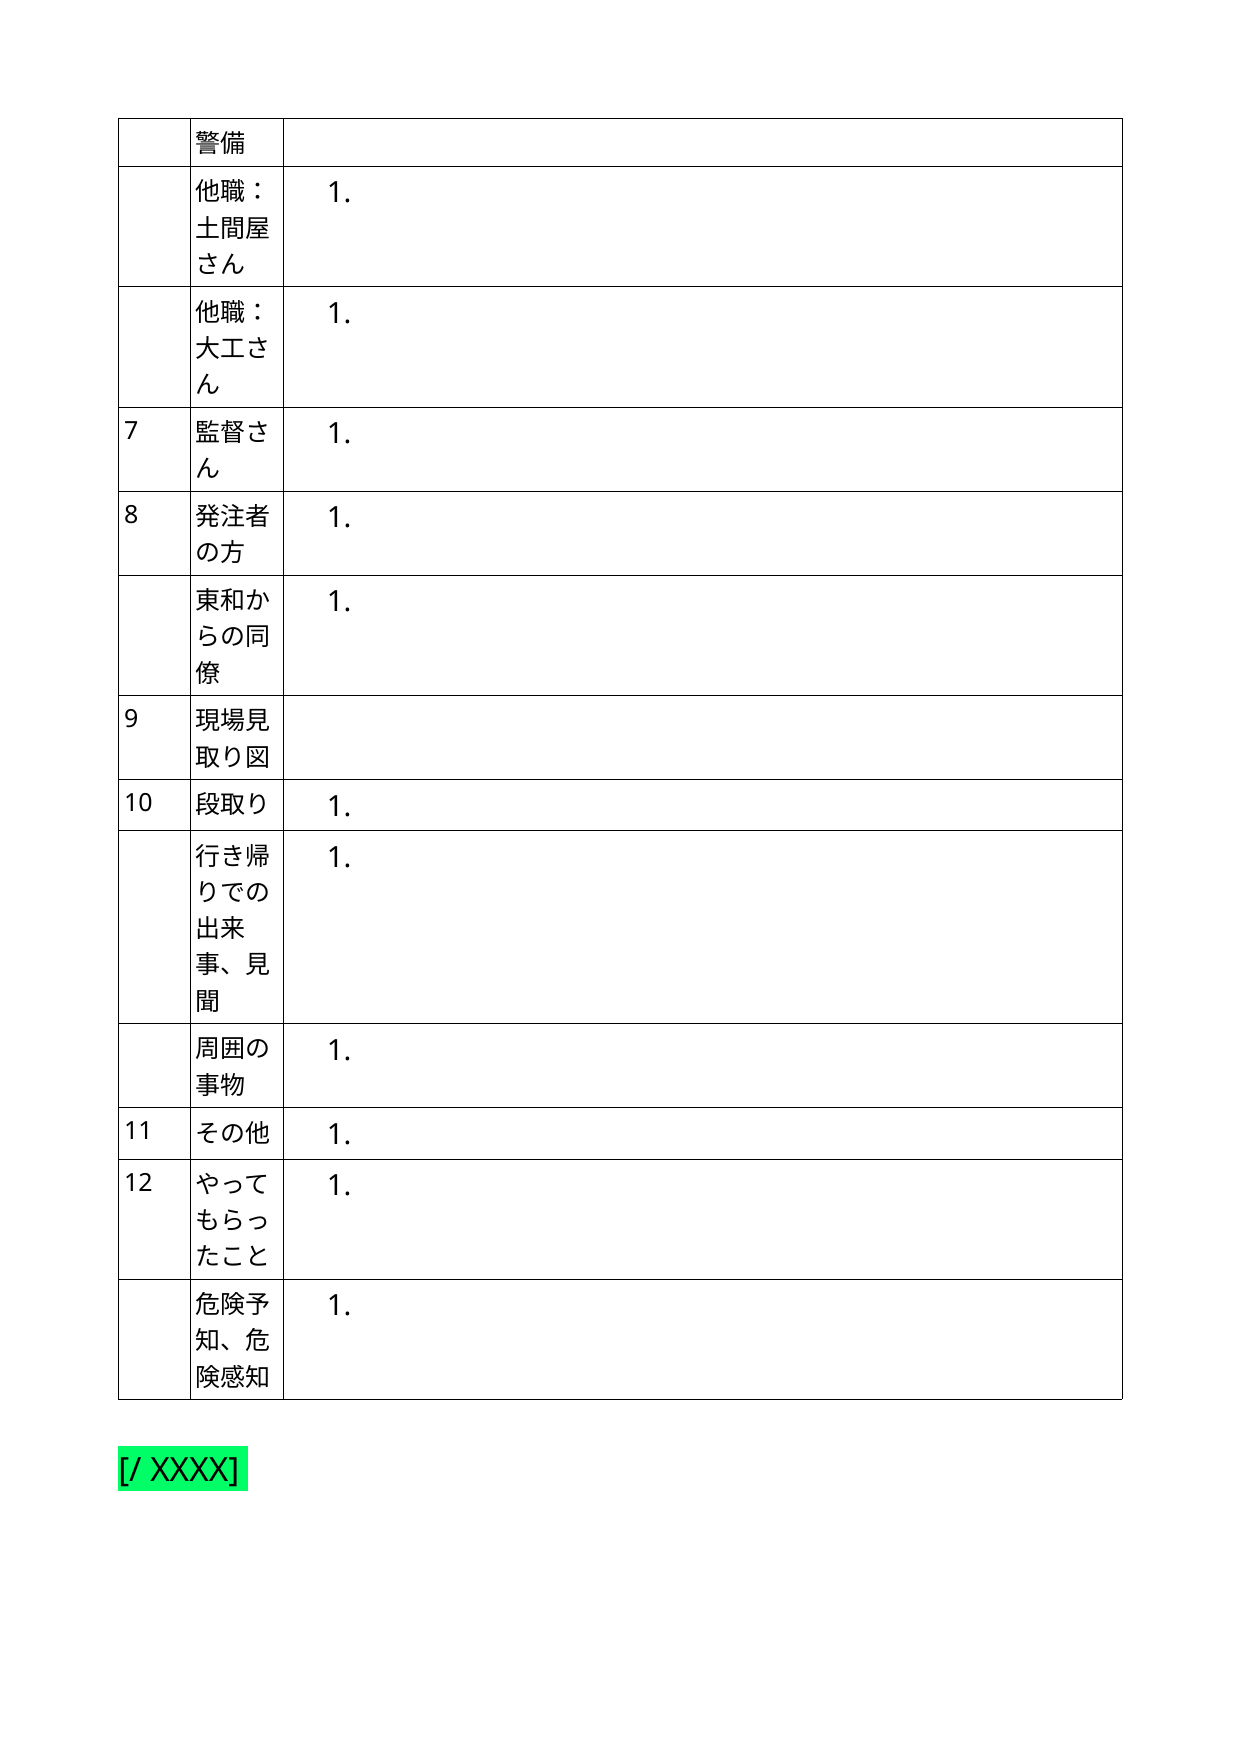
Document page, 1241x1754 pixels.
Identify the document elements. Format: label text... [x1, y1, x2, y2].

table_cell 周囲の事物 [191, 1024, 283, 1107]
text [/ XXXX] [118, 1446, 1122, 1491]
table_cell [284, 1280, 1122, 1399]
table_cell [119, 287, 190, 407]
table_cell [284, 492, 1122, 575]
table_cell 9 [119, 696, 190, 779]
table_cell [284, 831, 1122, 1023]
table_cell [284, 696, 1122, 779]
table_cell [284, 576, 1122, 695]
table_cell [284, 119, 1122, 166]
table_cell [119, 1280, 190, 1399]
table_cell [119, 167, 190, 286]
table_cell 他職：大工さん [191, 287, 283, 407]
table_cell 警備 [191, 119, 283, 166]
table_cell [119, 576, 190, 695]
table_cell 10 [119, 780, 190, 830]
table_cell 東和からの同僚 [191, 576, 283, 695]
table_cell 7 [119, 408, 190, 491]
table_cell 現場見取り図 [191, 696, 283, 779]
table_cell 8 [119, 492, 190, 575]
table_cell やってもらったこと [191, 1160, 283, 1279]
table_cell [284, 287, 1122, 407]
table_cell [284, 167, 1122, 286]
table_cell [119, 119, 190, 166]
table_cell 12 [119, 1160, 190, 1279]
table_cell [284, 780, 1122, 830]
table_cell 監督さん [191, 408, 283, 491]
table_cell 段取り [191, 780, 283, 830]
table_cell [284, 408, 1122, 491]
table_cell 行き帰りでの出来事、見聞 [191, 831, 283, 1023]
table_cell [284, 1024, 1122, 1107]
table_cell 発注者の方 [191, 492, 283, 575]
table_cell 危険予知、危険感知 [191, 1280, 283, 1399]
table_cell 11 [119, 1108, 190, 1158]
table_cell [284, 1108, 1122, 1158]
table_cell [119, 1024, 190, 1107]
table_cell その他 [191, 1108, 283, 1158]
table_cell 他職：土間屋さん [191, 167, 283, 286]
table_cell [284, 1160, 1122, 1279]
table_cell [119, 831, 190, 1023]
